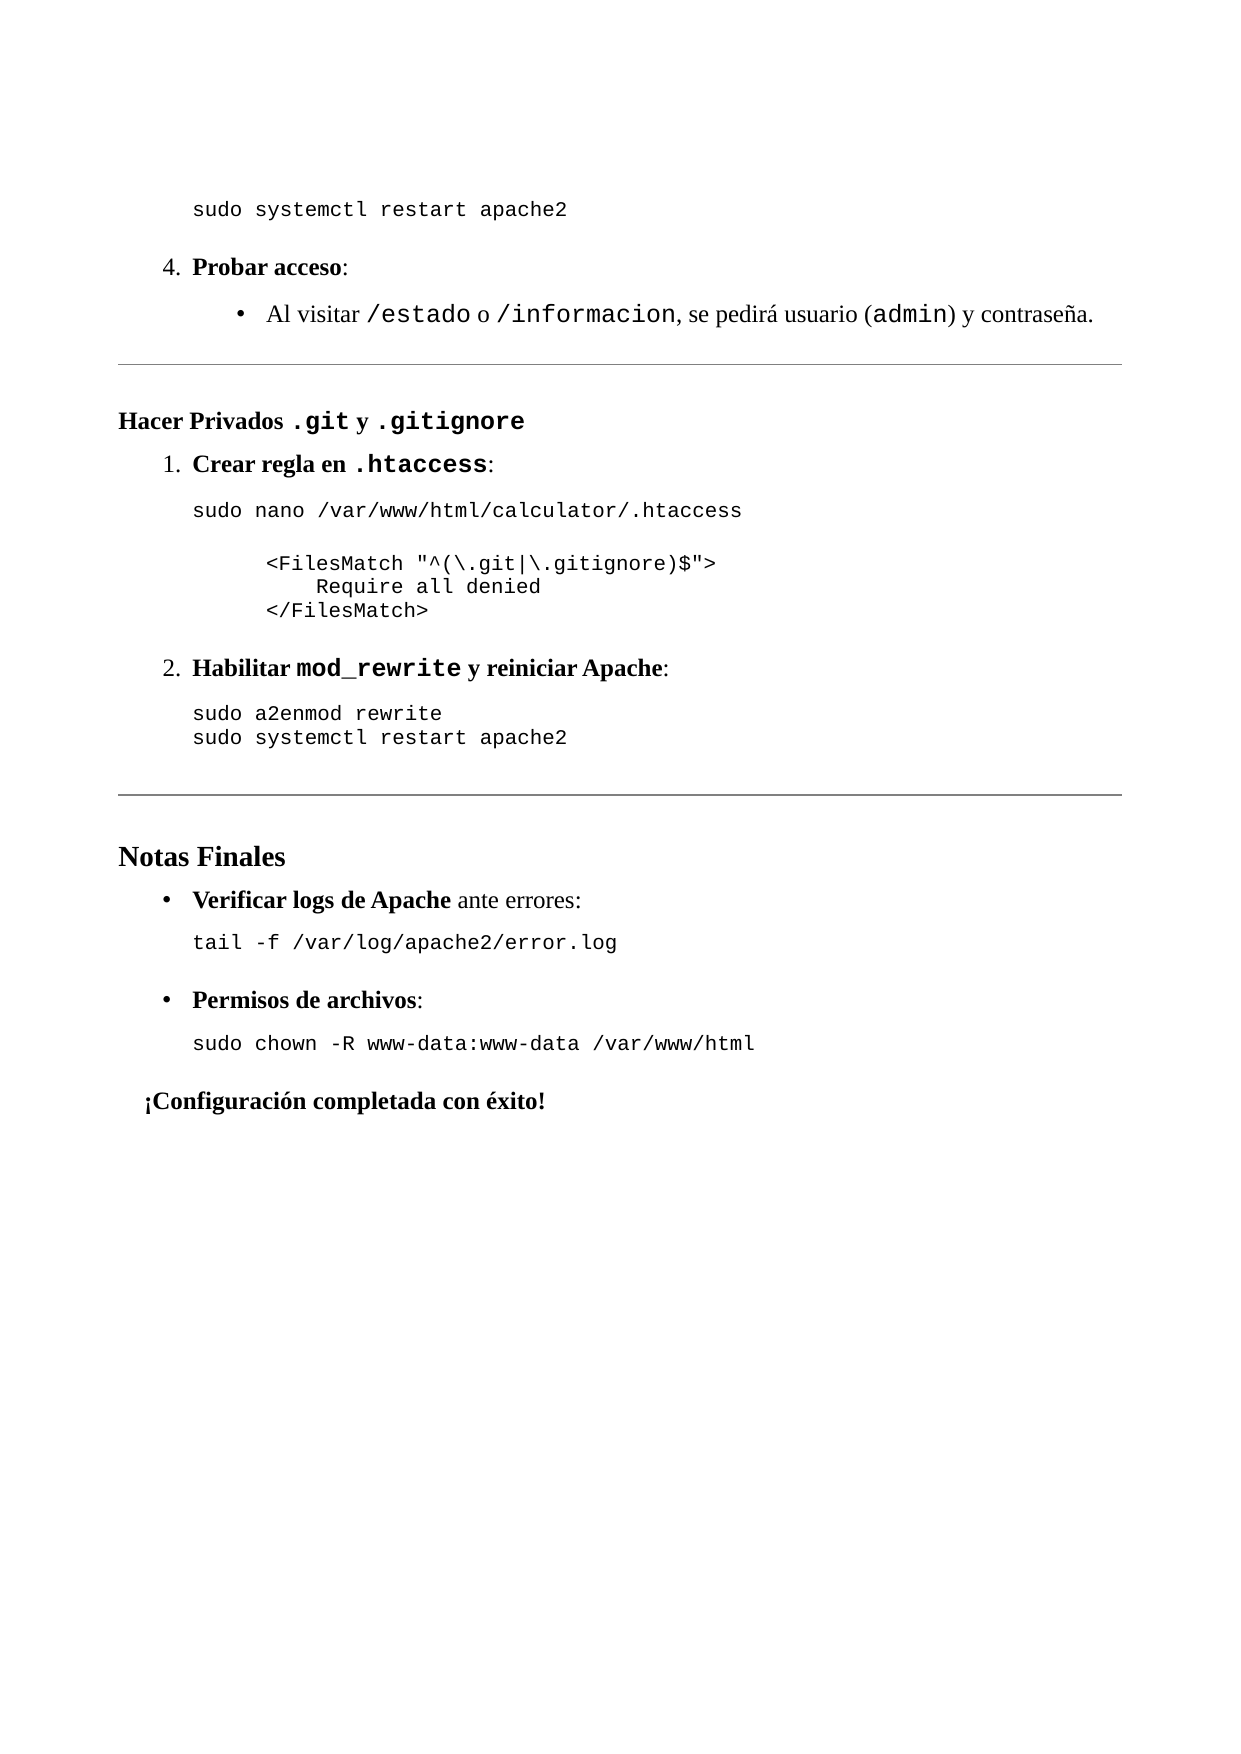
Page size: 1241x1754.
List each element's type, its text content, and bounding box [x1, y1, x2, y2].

text 🚀 ¡Configuración completada con éxito! 🚀 [118, 1086, 1122, 1115]
list Probar acceso: [162, 252, 1122, 281]
list sudo chown -R www-data:www-data /var/www/html [162, 1033, 1122, 1057]
list Crear regla en .htaccess: [162, 449, 1122, 480]
subtitle Notas Finales [118, 839, 1122, 872]
list </FilesMatch> [236, 600, 1122, 624]
list sudo systemctl restart apache2 [162, 727, 1122, 750]
list tail -f /var/log/apache2/error.log [162, 932, 1122, 956]
subtitle Hacer Privados .git y .gitignore [118, 406, 1122, 437]
list sudo a2enmod rewrite [162, 703, 1122, 727]
list Verificar logs de Apache ante errores: [162, 885, 1122, 913]
list Habilitar mod_rewrite y reiniciar Apache: [162, 653, 1122, 684]
list Require all denied [236, 576, 1122, 600]
list Al visitar /estado o /informacion, se pedirá usuario (admin) y contraseña. [236, 299, 1122, 330]
list sudo systemctl restart apache2 [162, 199, 1122, 222]
list sudo nano /var/www/html/calculator/.htaccess [162, 499, 1122, 523]
list <FilesMatch "^(\.git|\.gitignore)$"> [236, 553, 1122, 576]
list Permisos de archivos: [162, 986, 1122, 1014]
